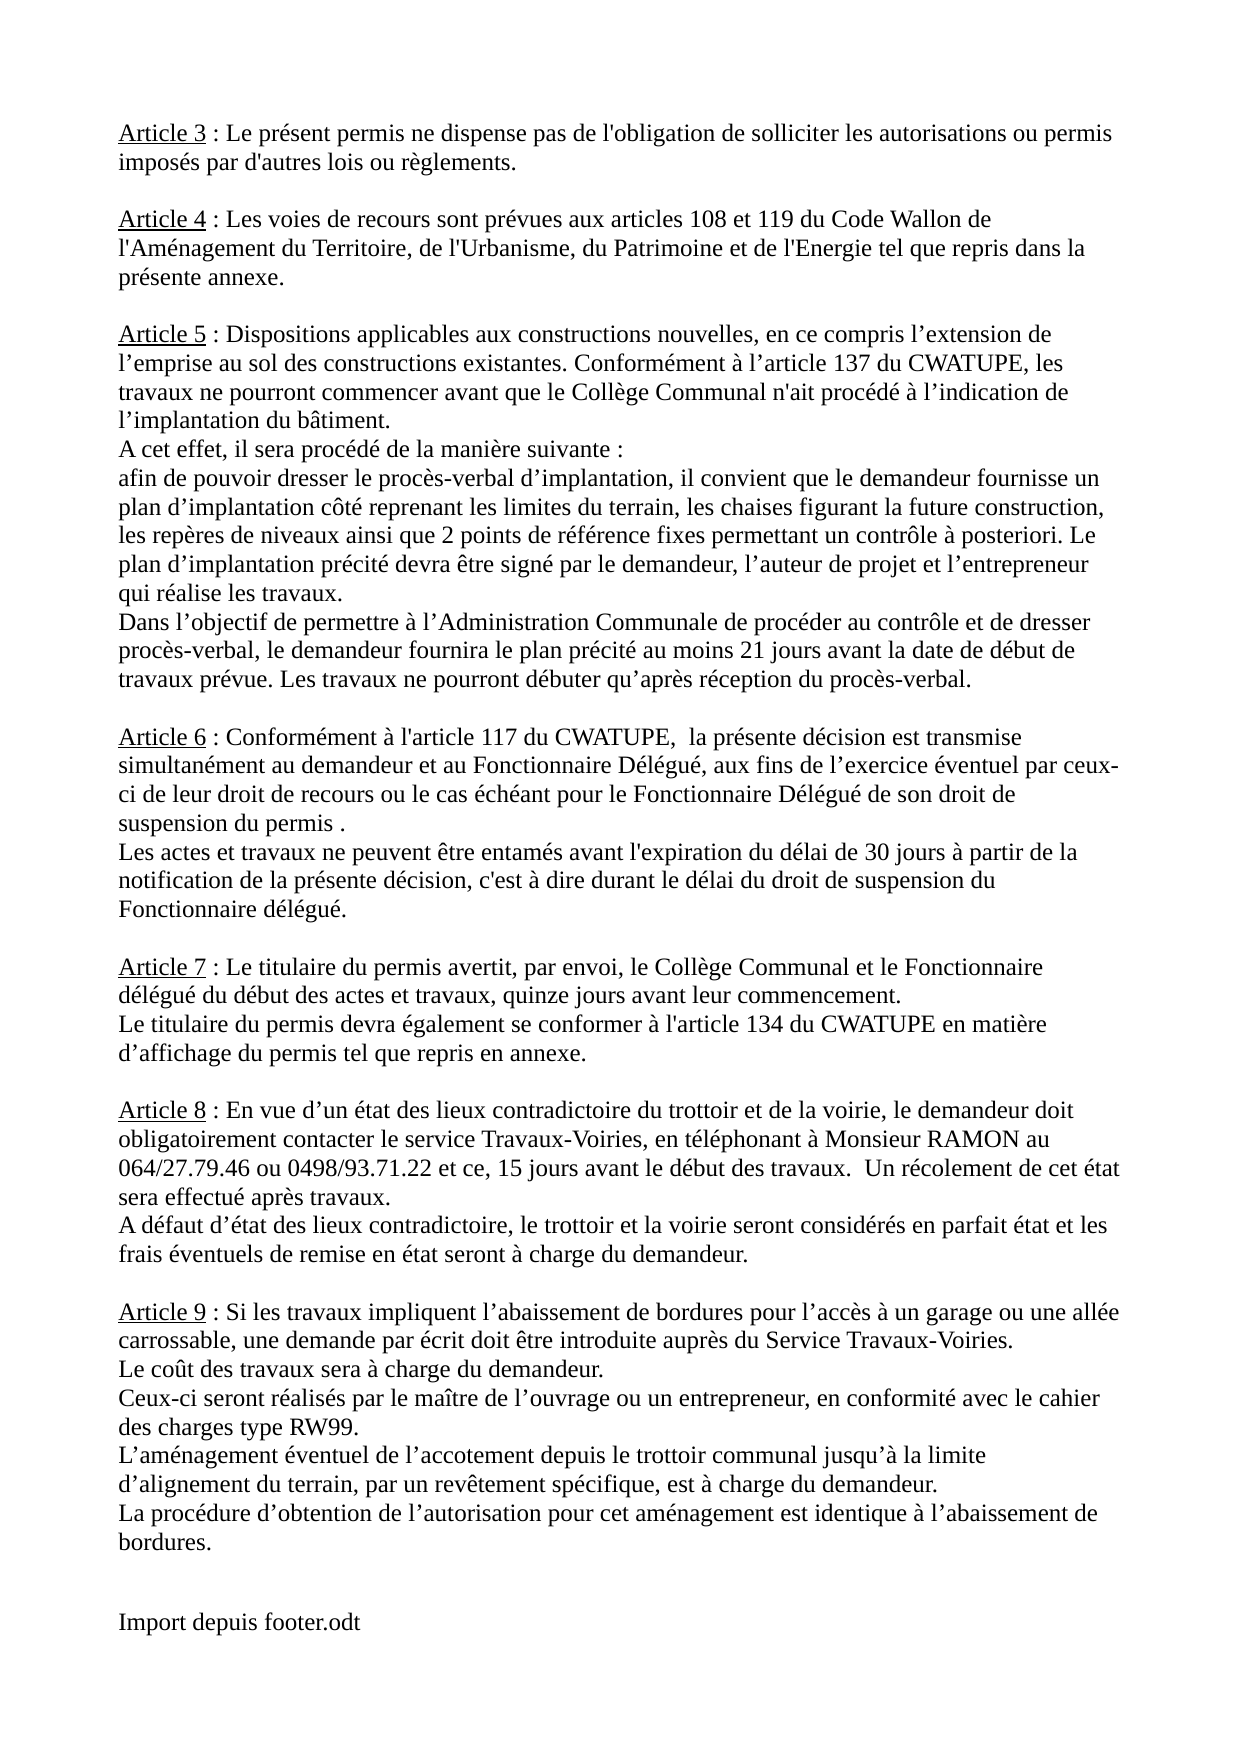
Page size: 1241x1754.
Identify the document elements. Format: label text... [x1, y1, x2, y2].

text Article 5 : Dispositions applicables aux constructions nouvelles, en ce compris l’extension de l’emprise au sol des constructions existantes. Conformément à l’article 137 du CWATUPE, les travaux ne pourront commencer avant que le Collège Communal n'ait procédé à l’indication de l’implantation du bâtiment. [118, 319, 1122, 434]
text Article 9 : Si les travaux impliquent l’abaissement de bordures pour l’accès à un garage ou une allée carrossable, une demande par écrit doit être introduite auprès du Service Travaux-Voiries. [118, 1297, 1122, 1354]
text La procédure d’obtention de l’autorisation pour cet aménagement est identique à l’abaissement de bordures. [118, 1498, 1122, 1556]
text Le coût des travaux sera à charge du demandeur. [118, 1354, 1122, 1383]
text Dans l’objectif de permettre à l’Administration Communale de procéder au contrôle et de dresser procès-verbal, le demandeur fournira le plan précité au moins 21 jours avant la date de début de travaux prévue. Les travaux ne pourront débuter qu’après réception du procès-verbal. [118, 607, 1122, 693]
text Ceux-ci seront réalisés par le maître de l’ouvrage ou un entrepreneur, en conformité avec le cahier des charges type RW99. [118, 1383, 1122, 1441]
text Article 7 : Le titulaire du permis avertit, par envoi, le Collège Communal et le Fonctionnaire délégué du début des actes et travaux, quinze jours avant leur commencement. [118, 952, 1122, 1009]
text afin de pouvoir dresser le procès-verbal d’implantation, il convient que le demandeur fournisse un plan d’implantation côté reprenant les limites du terrain, les chaises figurant la future construction, les repères de niveaux ainsi que 2 points de référence fixes permettant un contrôle à posteriori. Le plan d’implantation précité devra être signé par le demandeur, l’auteur de projet et l’entrepreneur qui réalise les travaux. [118, 463, 1122, 607]
text Article 6 : Conformément à l'article 117 du CWATUPE, la présente décision est transmise simultanément au demandeur et au Fonctionnaire Délégué, aux fins de l’exercice éventuel par ceux-ci de leur droit de recours ou le cas échéant pour le Fonctionnaire Délégué de son droit de suspension du permis . [118, 722, 1122, 837]
text Les actes et travaux ne peuvent être entamés avant l'expiration du délai de 30 jours à partir de la notification de la présente décision, c'est à dire durant le délai du droit de suspension du Fonctionnaire délégué. [118, 837, 1122, 923]
text Le titulaire du permis devra également se conformer à l'article 134 du CWATUPE en matière d’affichage du permis tel que repris en annexe. [118, 1009, 1122, 1067]
text Article 4 : Les voies de recours sont prévues aux articles 108 et 119 du Code Wallon de l'Aménagement du Territoire, de l'Urbanisme, du Patrimoine et de l'Energie tel que repris dans la présente annexe. [118, 204, 1122, 291]
text A cet effet, il sera procédé de la manière suivante : [118, 434, 1122, 463]
text L’aménagement éventuel de l’accotement depuis le trottoir communal jusqu’à la limite d’alignement du terrain, par un revêtement spécifique, est à charge du demandeur. [118, 1441, 1122, 1498]
text Article 3 : Le présent permis ne dispense pas de l'obligation de solliciter les autorisations ou permis imposés par d'autres lois ou règlements. [118, 118, 1122, 176]
text A défaut d’état des lieux contradictoire, le trottoir et la voirie seront considérés en parfait état et les frais éventuels de remise en état seront à charge du demandeur. [118, 1211, 1122, 1268]
text Article 8 : En vue d’un état des lieux contradictoire du trottoir et de la voirie, le demandeur doit obligatoirement contacter le service Travaux-Voiries, en téléphonant à Monsieur RAMON au 064/27.79.46 ou 0498/93.71.22 et ce, 15 jours avant le début des travaux. Un récolement de cet état sera effectué après travaux. [118, 1096, 1122, 1211]
